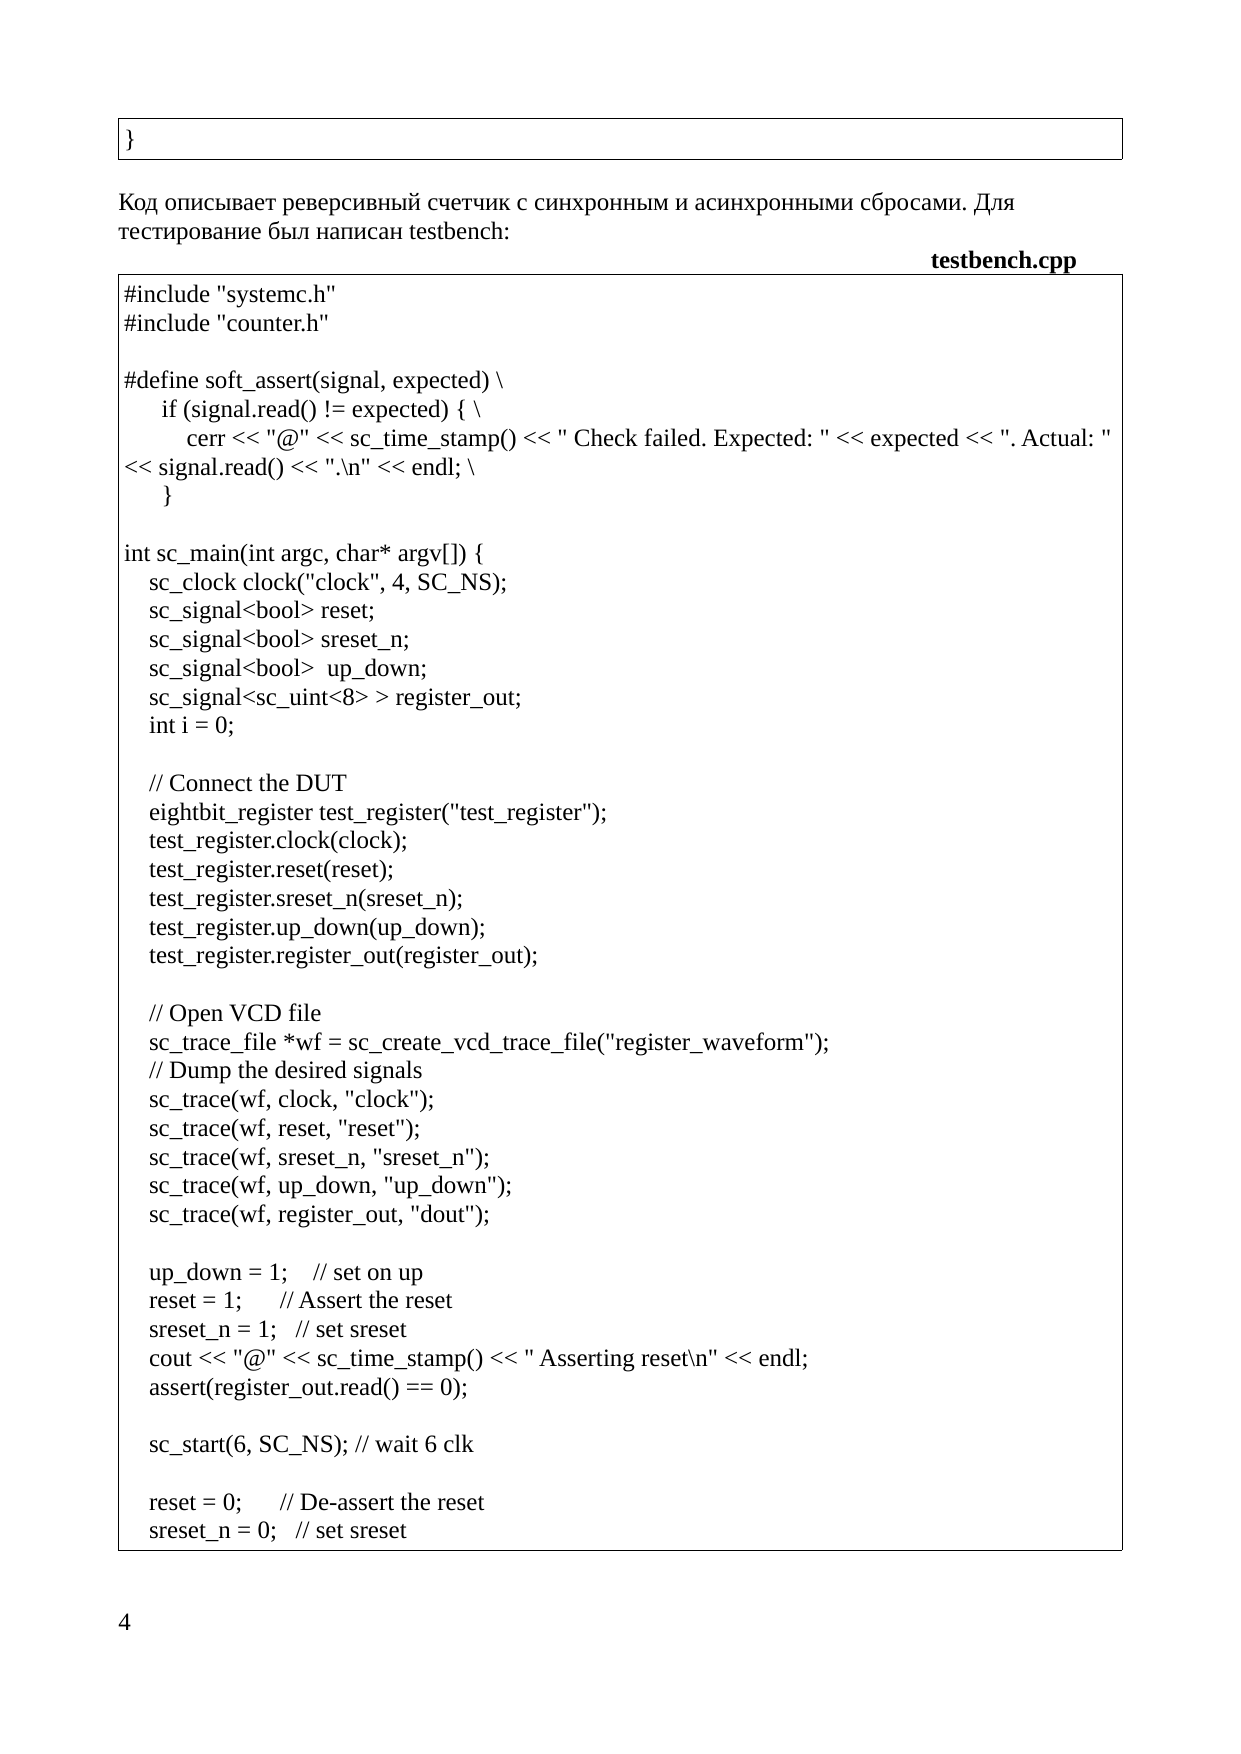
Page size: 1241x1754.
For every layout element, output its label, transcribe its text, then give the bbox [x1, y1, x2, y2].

table_header #include "systemc.h" #include "counter.h" #define soft_assert(signal, expected) \ if (signal.read() != expected) { \ cerr << "@" << sc_time_stamp() << " Check failed. Expected: " << expected << ". Actual: " << signal.read() << ".\n" << endl; \ } int sc_main(int argc, char* argv[]) { sc_clock clock("clock", 4, SC_NS); sc_signal<bool> reset; sc_signal<bool> sreset_n; sc_signal<bool> up_down; sc_signal<sc_uint<8> > register_out; int i = 0; // Connect the DUT eightbit_register test_register("test_register"); test_register.clock(clock); test_register.reset(reset); test_register.sreset_n(sreset_n); test_register.up_down(up_down); test_register.register_out(register_out); // Open VCD file sc_trace_file *wf = sc_create_vcd_trace_file("register_waveform"); // Dump the desired signals sc_trace(wf, clock, "clock"); sc_trace(wf, reset, "reset"); sc_trace(wf, sreset_n, "sreset_n"); sc_trace(wf, up_down, "up_down"); sc_trace(wf, register_out, "dout"); up_down = 1; // set on up reset = 1; // Assert the reset sreset_n = 1; // set sreset cout << "@" << sc_time_stamp() << " Asserting reset\n" << endl; assert(register_out.read() == 0); sc_start(6, SC_NS); // wait 6 clk reset = 0; // De-assert the reset sreset_n = 0; // set sreset [119, 275, 1122, 1550]
text testbench.cpp [118, 245, 1122, 273]
table_header } [119, 119, 1122, 158]
text Код описывает реверсивный счетчик с синхронным и асинхронными сбросами. Для тестирование был написан testbench: [118, 187, 1122, 245]
